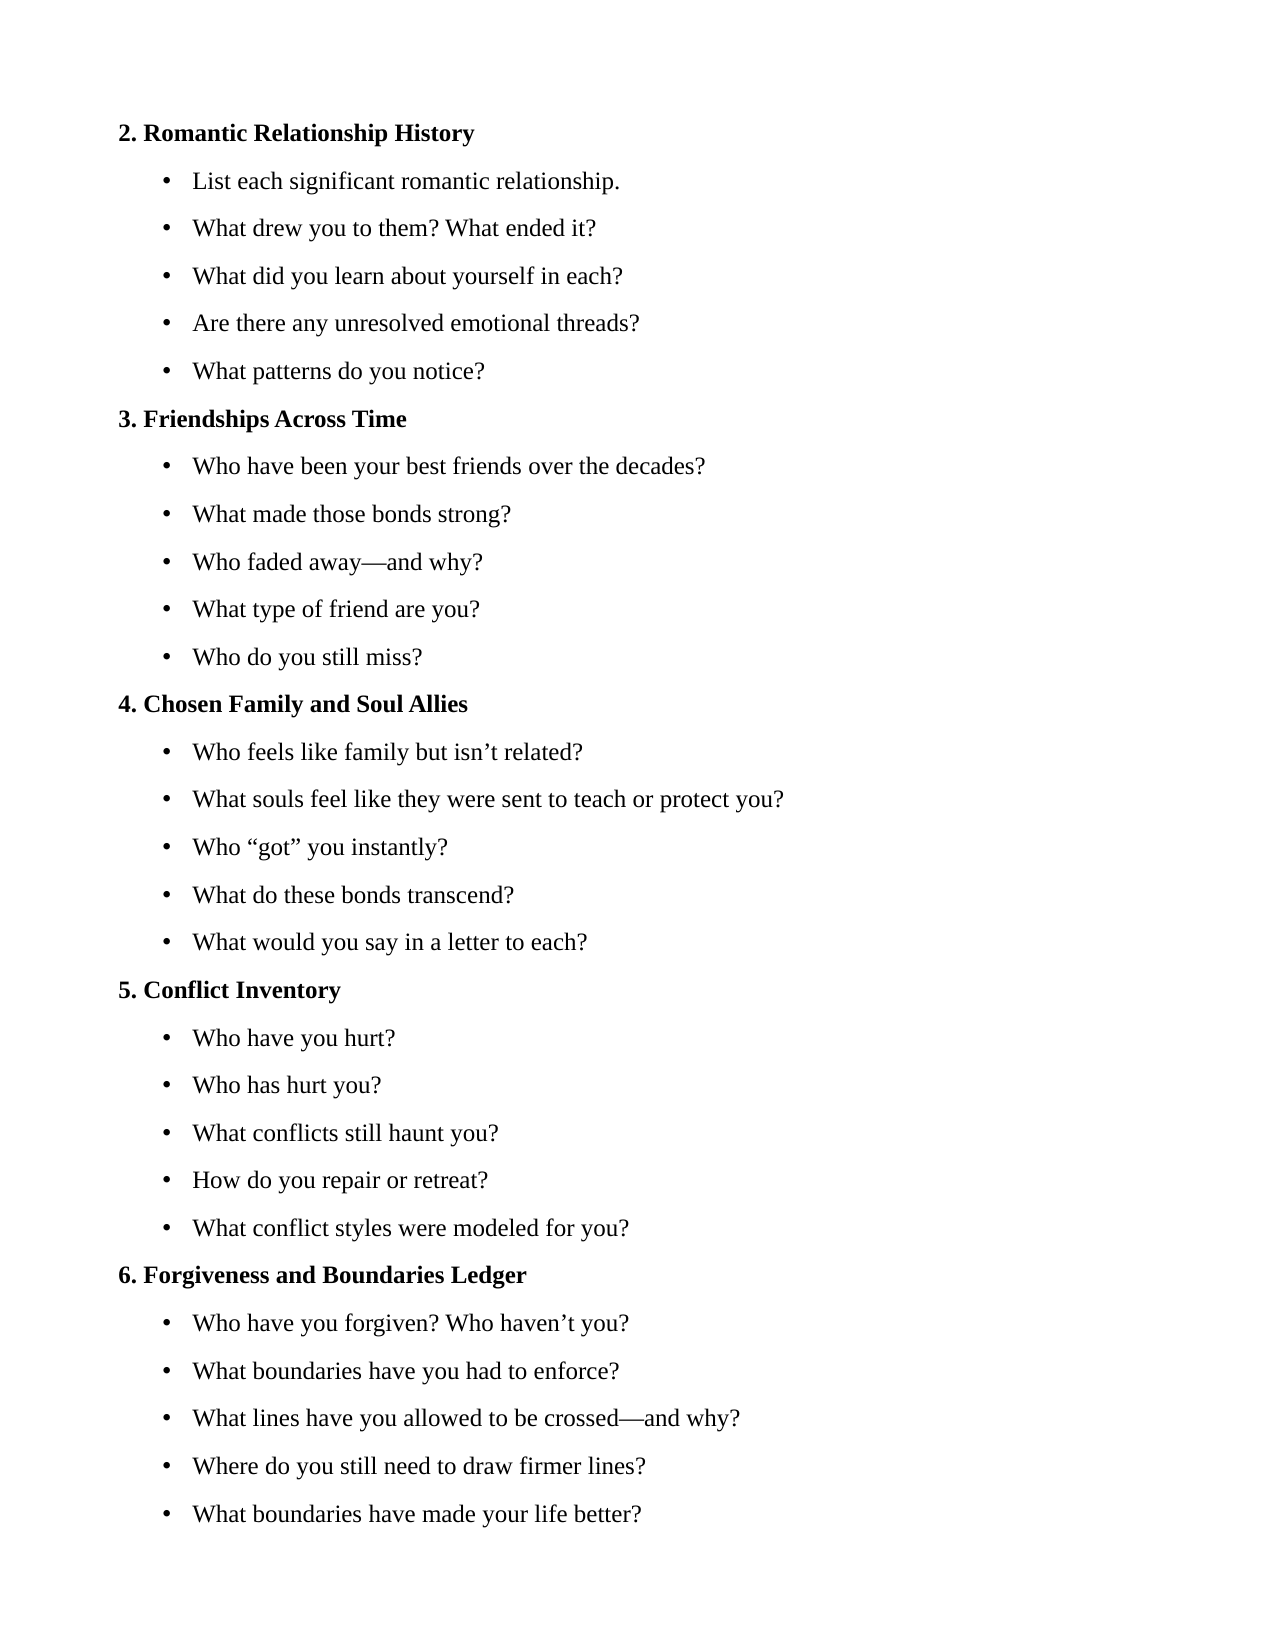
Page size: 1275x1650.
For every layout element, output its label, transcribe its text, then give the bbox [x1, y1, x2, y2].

list What conflicts still haunt you? [162, 1118, 1157, 1147]
list What patterns do you notice? [162, 356, 1157, 385]
list Who “got” you instantly? [162, 832, 1157, 861]
list What boundaries have you had to enforce? [162, 1356, 1157, 1384]
list What type of friend are you? [162, 594, 1157, 623]
list What did you learn about yourself in each? [162, 261, 1157, 290]
list What boundaries have made your life better? [162, 1499, 1157, 1527]
list What lines have you allowed to be crossed—and why? [162, 1403, 1157, 1432]
list List each significant romantic relationship. [162, 166, 1157, 194]
text 3. Friendships Across Time [118, 404, 1157, 432]
text 6. Forgiveness and Boundaries Ledger [118, 1261, 1157, 1289]
list How do you repair or retreat? [162, 1165, 1157, 1194]
text 5. Conflict Inventory [118, 975, 1157, 1004]
list What made those bonds strong? [162, 499, 1157, 528]
list Who have you forgiven? Who haven’t you? [162, 1308, 1157, 1337]
list Where do you still need to draw firmer lines? [162, 1451, 1157, 1480]
list What souls feel like they were sent to teach or protect you? [162, 784, 1157, 813]
list Who has hurt you? [162, 1070, 1157, 1099]
list Who do you still miss? [162, 642, 1157, 671]
list Who have been your best friends over the decades? [162, 451, 1157, 480]
list Are there any unresolved emotional threads? [162, 308, 1157, 337]
list Who feels like family but isn’t related? [162, 737, 1157, 766]
list What drew you to them? What ended it? [162, 213, 1157, 242]
list What do these bonds transcend? [162, 880, 1157, 908]
text 2. Romantic Relationship History [118, 118, 1157, 147]
text 4. Chosen Family and Soul Allies [118, 689, 1157, 718]
list Who faded away—and why? [162, 547, 1157, 575]
list What conflict styles were modeled for you? [162, 1213, 1157, 1242]
list What would you say in a letter to each? [162, 927, 1157, 956]
list Who have you hurt? [162, 1023, 1157, 1051]
